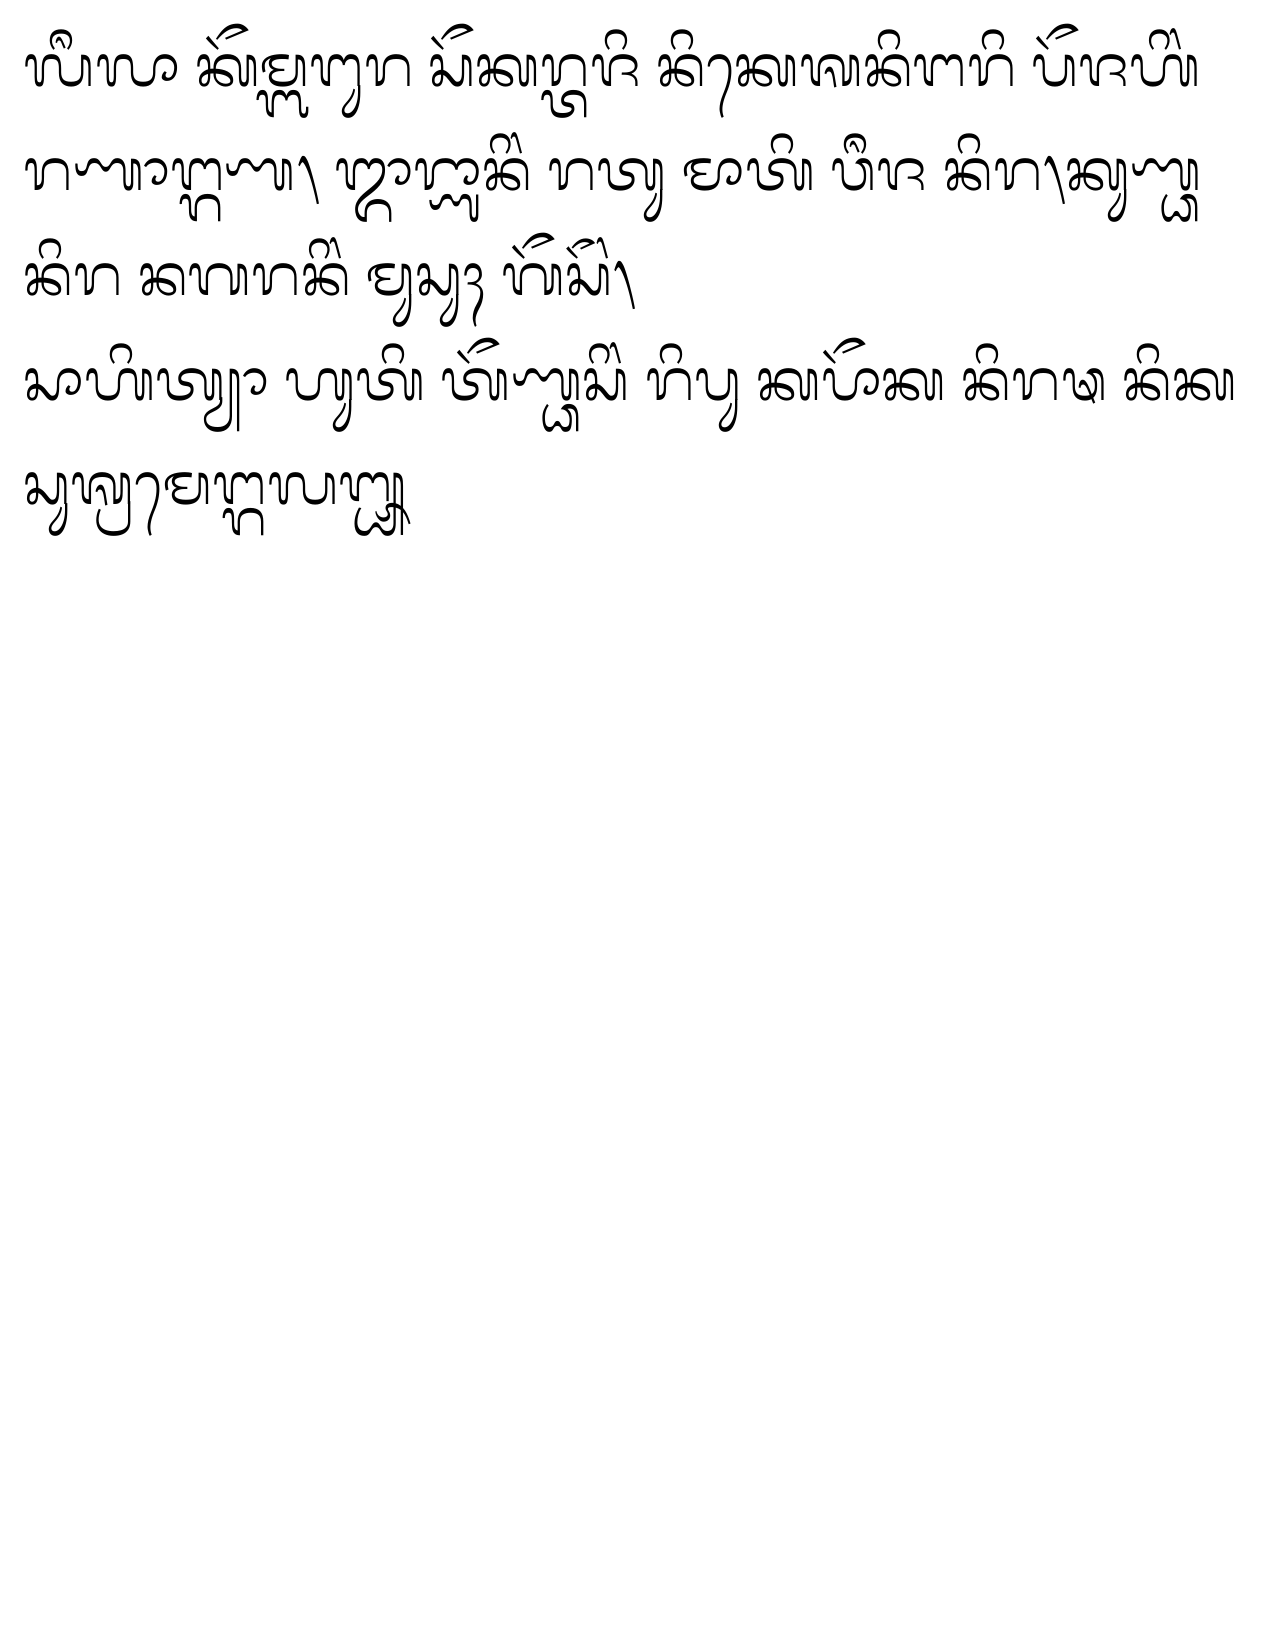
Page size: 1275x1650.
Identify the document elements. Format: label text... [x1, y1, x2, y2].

text ᬲᬵᬳᬶᬢ᭄ᬬᬵ ᬳᬸᬢᬶ ᬢᭂᬡ᭄ᬥᬲᬶᬂ ᬭᬶᬧᬸ ᬓᬧᭃᬓ ᬦᬶᬭᬣ ᬦᬶᬓ ᬲᬸᬰ᭄ᬭᬫᬾᬗ᭄ᬕᬮ᭛ [24, 338, 1251, 547]
text ᬮᬷᬮᬵ ᬓᭂᬫ᭄ᬩᬗᬸᬭ ᬲᭂᬓᬭ᭄ᬢᬚᬶ ᬦᬶᬓᬾᬰᬦᬶᬗᬭᬶ ᬧᭂᬚᬳᬶᬂ ᬭᬡᬵᬗ᭄ᬕᬡ᭞ ᬒᬭ᭄ᬡᬵᬦᬶᬂ ᬭᬢᬸ ᬫᬵᬢᬶ ᬯᬷᬚ ᬦᬶᬭ᭞ᬓᬸᬡ᭄ᬥ ᬦᬶᬭ ᬦᬕᬭᬦᬶᬂ ᬫᬸᬲᬸᬄ ᬕᭂᬲᭂᬂ᭞ [24, 24, 1251, 338]
